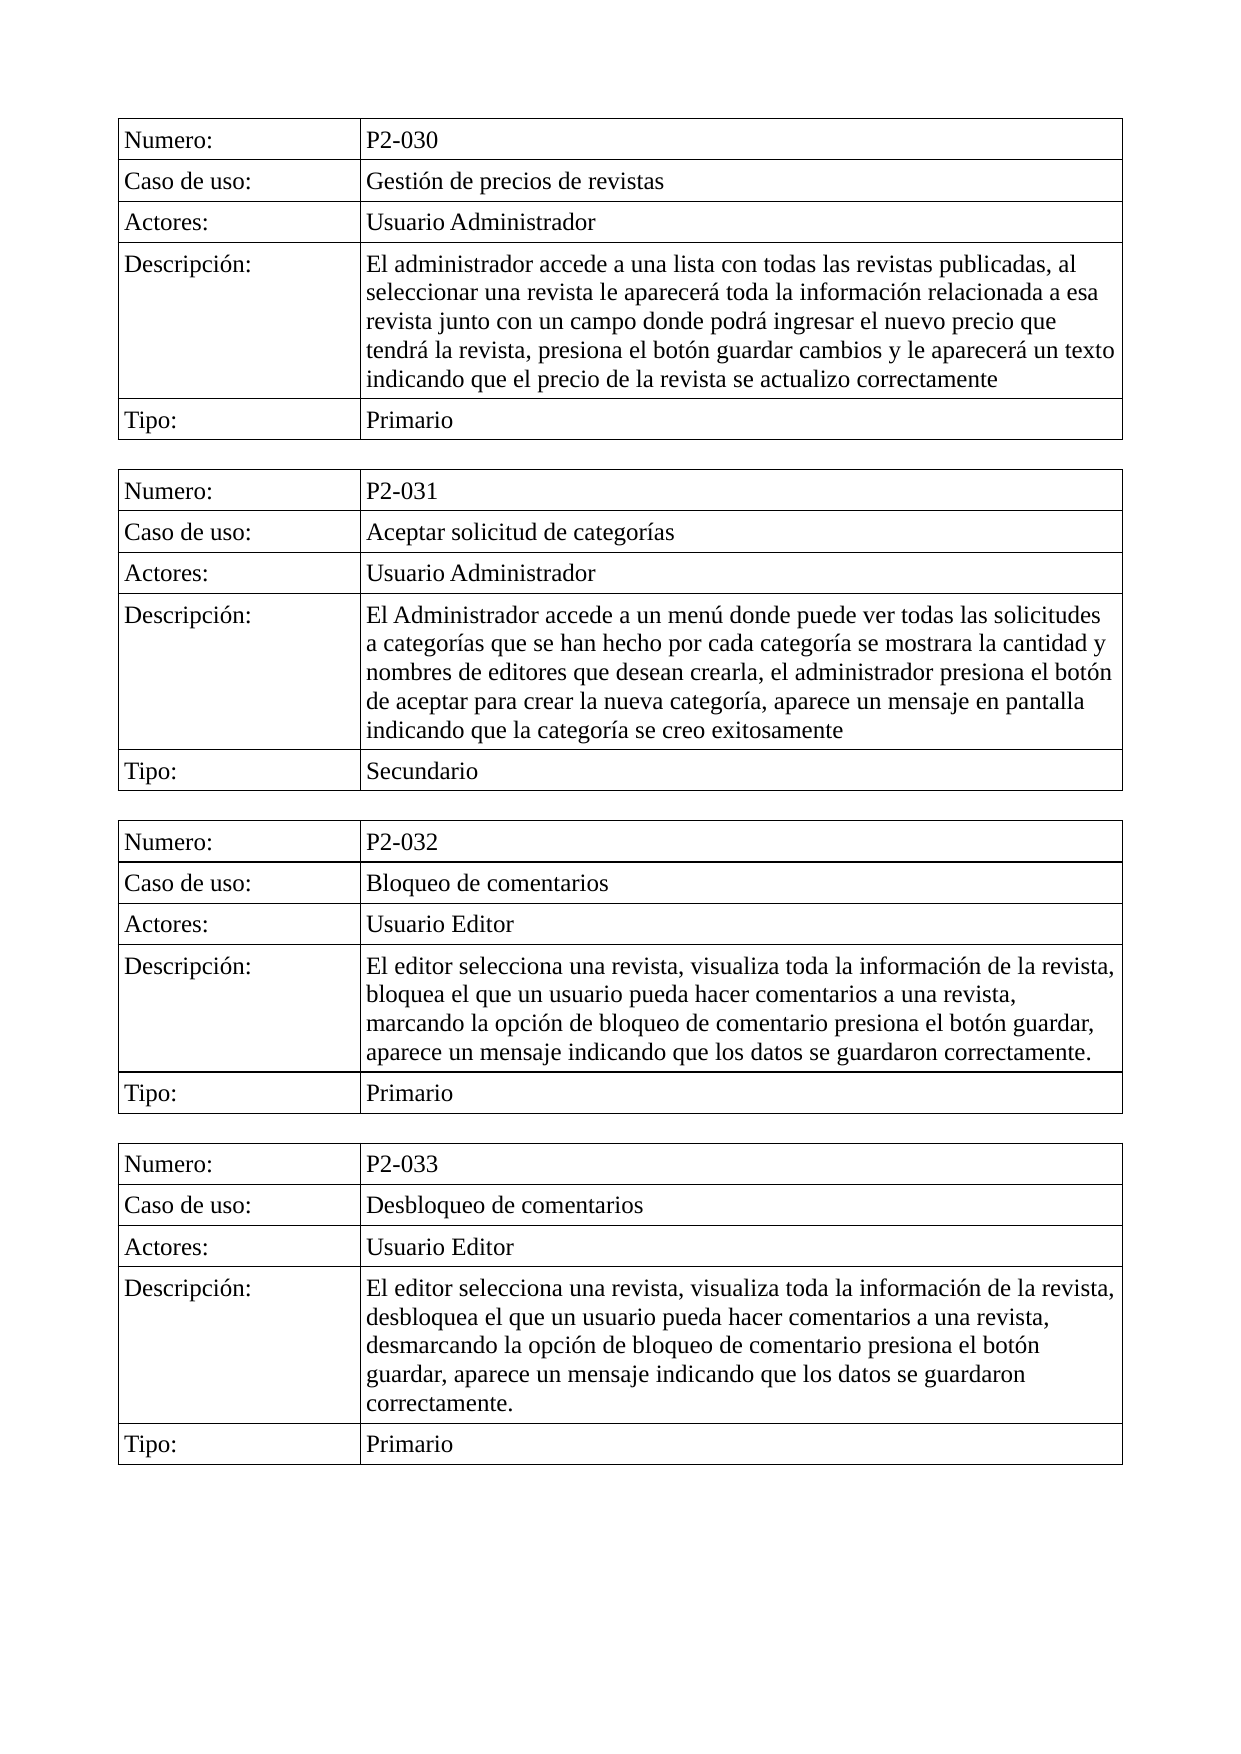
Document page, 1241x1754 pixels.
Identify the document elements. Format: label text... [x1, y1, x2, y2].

table_cell Descripción: [119, 1267, 360, 1422]
table_header Numero: [119, 119, 360, 159]
table_header Numero: [119, 821, 360, 861]
table_header P2-033 [361, 1144, 1122, 1184]
table_cell Primario [361, 1424, 1122, 1464]
table_cell El administrador accede a una lista con todas las revistas publicadas, al seleccionar una revista le aparecerá toda la información relacionada a esa revista junto con un campo donde podrá ingresar el nuevo precio que tendrá la revista, presiona el botón guardar cambios y le aparecerá un texto indicando que el precio de la revista se actualizo correctamente [361, 243, 1122, 398]
table_cell Desbloqueo de comentarios [361, 1185, 1122, 1225]
table_header Numero: [119, 1144, 360, 1184]
table_cell Caso de uso: [119, 160, 360, 201]
table_cell Caso de uso: [119, 863, 360, 903]
table_cell Primario [361, 399, 1122, 439]
table_cell Actores: [119, 202, 360, 242]
table_cell Primario [361, 1073, 1122, 1113]
table_cell Actores: [119, 553, 360, 593]
table_cell El editor selecciona una revista, visualiza toda la información de la revista, bloquea el que un usuario pueda hacer comentarios a una revista, marcando la opción de bloqueo de comentario presiona el botón guardar, aparece un mensaje indicando que los datos se guardaron correctamente. [361, 945, 1122, 1071]
table_cell Usuario Editor [361, 904, 1122, 944]
table_cell Gestión de precios de revistas [361, 160, 1122, 201]
table_cell Actores: [119, 1226, 360, 1266]
table_header P2-030 [361, 119, 1122, 159]
table_cell Tipo: [119, 399, 360, 439]
table_cell Bloqueo de comentarios [361, 863, 1122, 903]
table_cell El Administrador accede a un menú donde puede ver todas las solicitudes a categorías que se han hecho por cada categoría se mostrara la cantidad y nombres de editores que desean crearla, el administrador presiona el botón de aceptar para crear la nueva categoría, aparece un mensaje en pantalla indicando que la categoría se creo exitosamente [361, 594, 1122, 749]
table_cell Caso de uso: [119, 1185, 360, 1225]
table_cell Descripción: [119, 945, 360, 1071]
table_cell Usuario Administrador [361, 553, 1122, 593]
table_cell Tipo: [119, 1424, 360, 1464]
table_cell Descripción: [119, 594, 360, 749]
table_header P2-031 [361, 470, 1122, 510]
table_cell Secundario [361, 750, 1122, 790]
table_cell Usuario Administrador [361, 202, 1122, 242]
table_cell Tipo: [119, 1073, 360, 1113]
table_cell Usuario Editor [361, 1226, 1122, 1266]
table_cell Actores: [119, 904, 360, 944]
table_cell Tipo: [119, 750, 360, 790]
table_header Numero: [119, 470, 360, 510]
table_header P2-032 [361, 821, 1122, 861]
table_cell Aceptar solicitud de categorías [361, 511, 1122, 552]
table_cell El editor selecciona una revista, visualiza toda la información de la revista, desbloquea el que un usuario pueda hacer comentarios a una revista, desmarcando la opción de bloqueo de comentario presiona el botón guardar, aparece un mensaje indicando que los datos se guardaron correctamente. [361, 1267, 1122, 1422]
table_cell Descripción: [119, 243, 360, 398]
table_cell Caso de uso: [119, 511, 360, 552]
